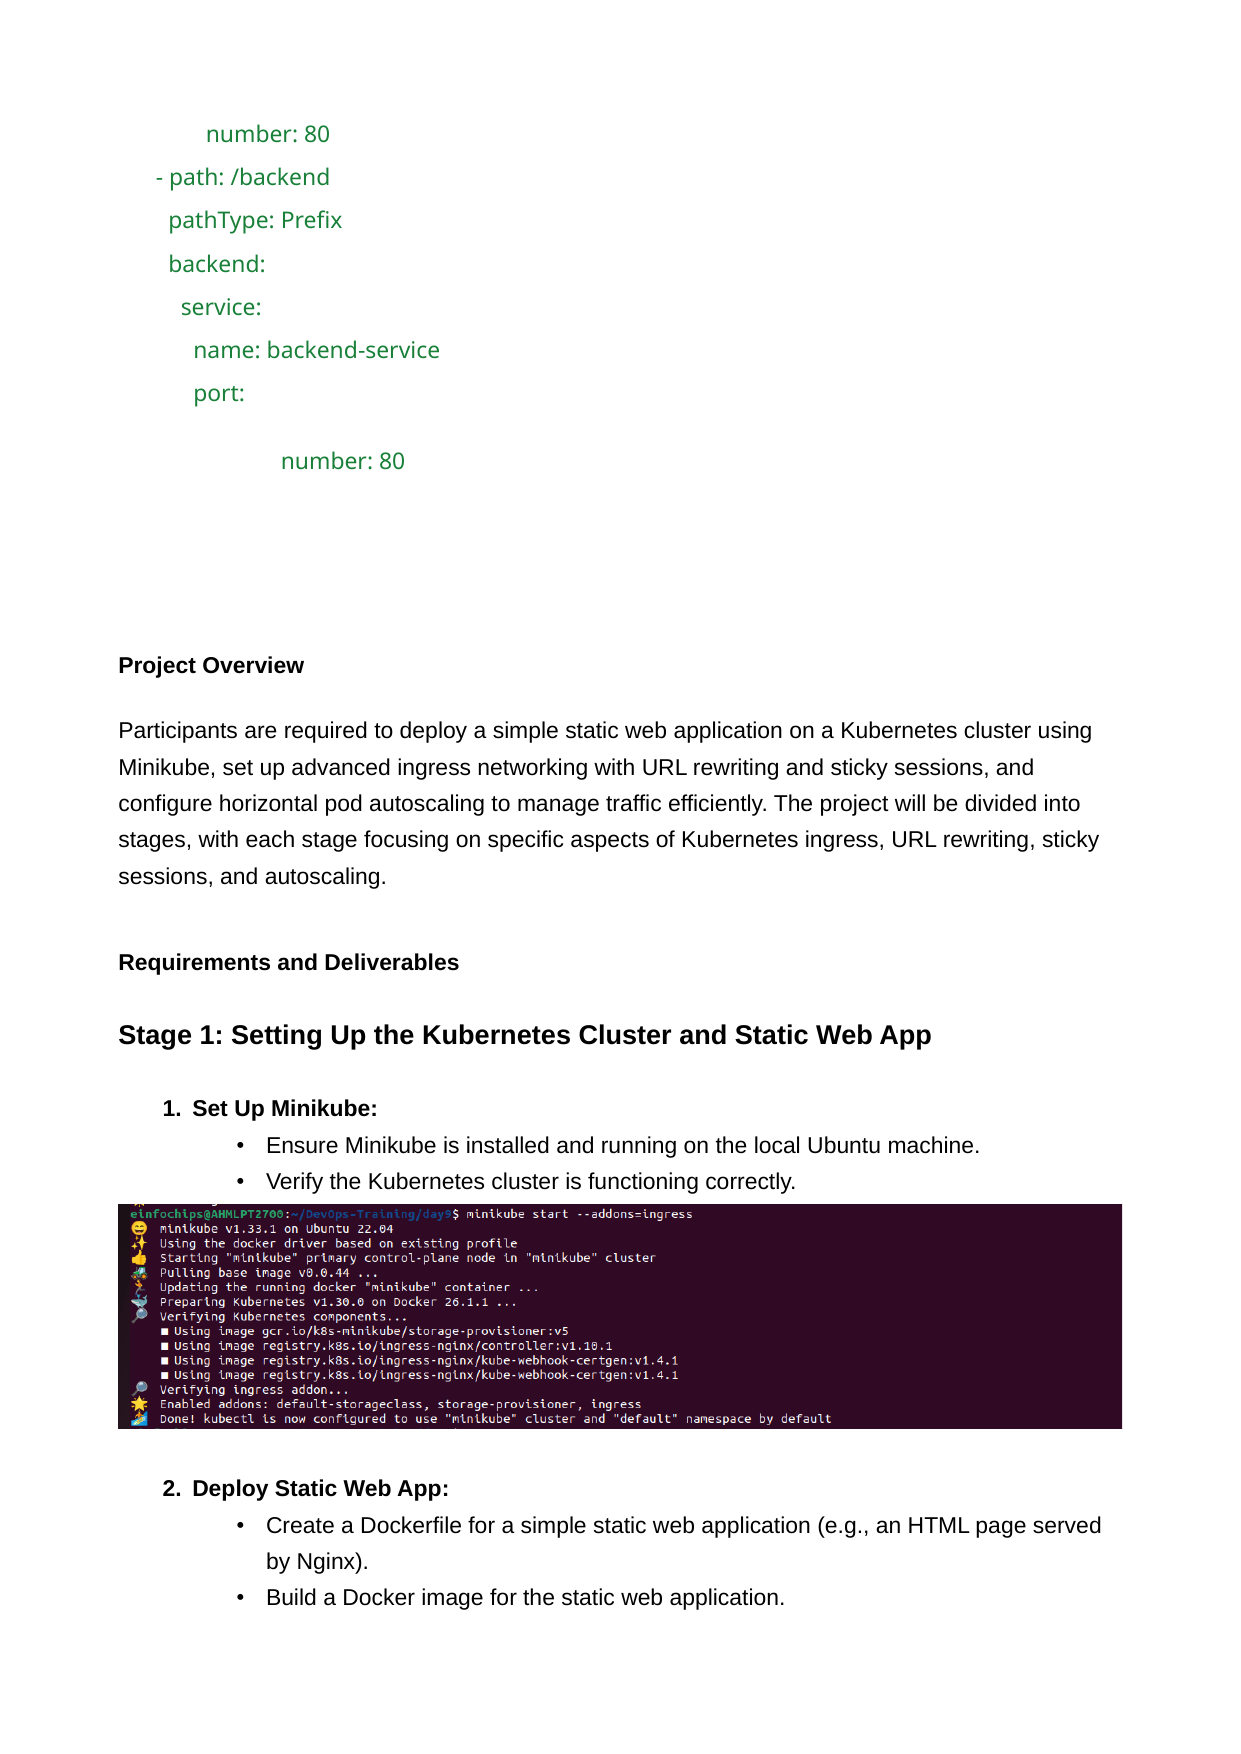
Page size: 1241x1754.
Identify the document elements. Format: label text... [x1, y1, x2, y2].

subtitle Project Overview [118, 652, 1122, 678]
text name: backend-service [118, 334, 1122, 365]
list Build a Docker image for the static web application. [236, 1584, 1122, 1611]
text number: 80 [118, 118, 1122, 149]
list Deploy Static Web App: [162, 1475, 1122, 1502]
text service: [118, 291, 1122, 322]
text number: 80 [193, 445, 1122, 476]
picture [118, 1204, 1123, 1429]
list Ensure Minikube is installed and running on the local Ubuntu machine. [236, 1132, 1122, 1158]
list Create a Dockerfile for a simple static web application (e.g., an HTML page served by Nginx). [236, 1512, 1122, 1574]
subtitle Requirements and Deliverables [118, 949, 1122, 975]
list Verify the Kubernetes cluster is functioning correctly. [236, 1168, 1122, 1194]
text - path: /backend [118, 161, 1122, 192]
text backend: [118, 247, 1122, 279]
subtitle Stage 1: Setting Up the Kubernetes Cluster and Static Web App [118, 1019, 1122, 1050]
text pathType: Prefix [118, 204, 1122, 236]
text Participants are required to deploy a simple static web application on a Kubernetes cluster using Minikube, set up advanced ingress networking with URL rewriting and sticky sessions, and configure horizontal pod autoscaling to manage traffic efficiently. The project will be divided into stages, with each stage focusing on specific aspects of Kubernetes ingress, URL rewriting, sticky sessions, and autoscaling. [118, 717, 1122, 889]
list Set Up Minikube: [162, 1095, 1122, 1122]
text port: [118, 377, 1122, 408]
